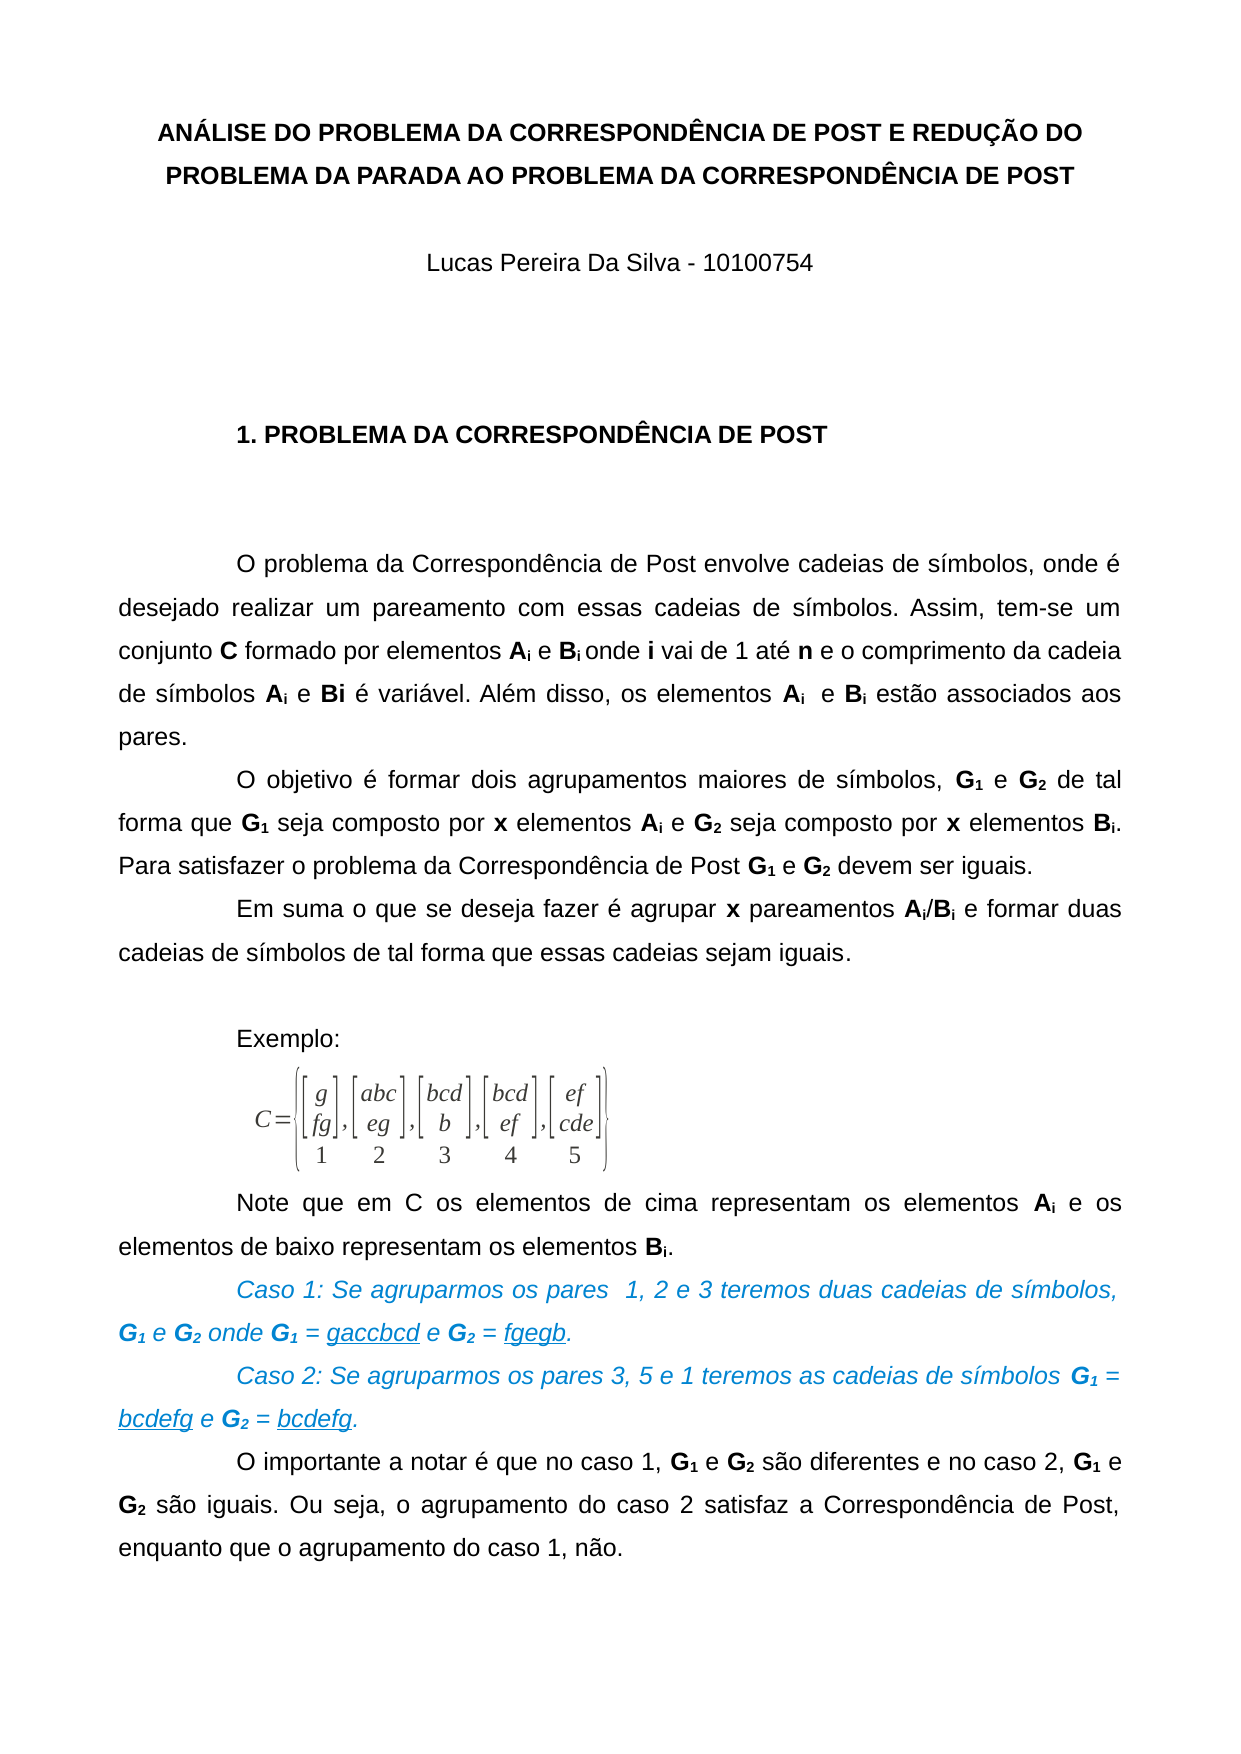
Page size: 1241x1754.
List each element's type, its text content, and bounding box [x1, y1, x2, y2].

text Caso 1: Se agruparmos os pares 1, 2 e 3 teremos duas cadeias de símbolos, G1 e G2 onde G1 = gaccbcd e G2 = fgegb. [118, 1275, 1122, 1347]
text 1. PROBLEMA DA CORRESPONDÊNCIA DE POST [118, 420, 1122, 449]
text Note que em C os elementos de cima representam os elementos Ai e os elementos de baixo representam os elementos Bi. [118, 1188, 1122, 1260]
text Caso 2: Se agruparmos os pares 3, 5 e 1 teremos as cadeias de símbolos G1 = bcdefg e G2 = bcdefg. [118, 1361, 1122, 1433]
text O objetivo é formar dois agrupamentos maiores de símbolos, G1 e G2 de tal forma que G1 seja composto por x elementos Ai e G2 seja composto por x elementos Bi. Para satisfazer o problema da Correspondência de Post G1 e G2 devem ser iguais. [118, 765, 1122, 880]
text Lucas Pereira Da Silva - 10100754 [118, 247, 1122, 276]
text Exemplo: [118, 1024, 1122, 1052]
text O importante a notar é que no caso 1, G1 e G2 são diferentes e no caso 2, G1 e G2 são iguais. Ou seja, o agrupamento do caso 2 satisfaz a Correspondência de Post, enquanto que o agrupamento do caso 1, não. [118, 1447, 1122, 1562]
text Em suma o que se deseja fazer é agrupar x pareamentos Ai/Bi e formar duas cadeias de símbolos de tal forma que essas cadeias sejam iguais. [118, 894, 1122, 966]
text ANÁLISE DO PROBLEMA DA CORRESPONDÊNCIA DE POST E REDUÇÃO DO PROBLEMA DA PARADA AO PROBLEMA DA CORRESPONDÊNCIA DE POST [118, 118, 1122, 190]
text O problema da Correspondência de Post envolve cadeias de símbolos, onde é desejado realizar um pareamento com essas cadeias de símbolos. Assim, tem-se um conjunto C formado por elementos Ai e Bi onde i vai de 1 até n e o comprimento da cadeia de símbolos Ai e Bi é variável. Além disso, os elementos Ai e Bi estão associados aos pares. [118, 549, 1122, 751]
